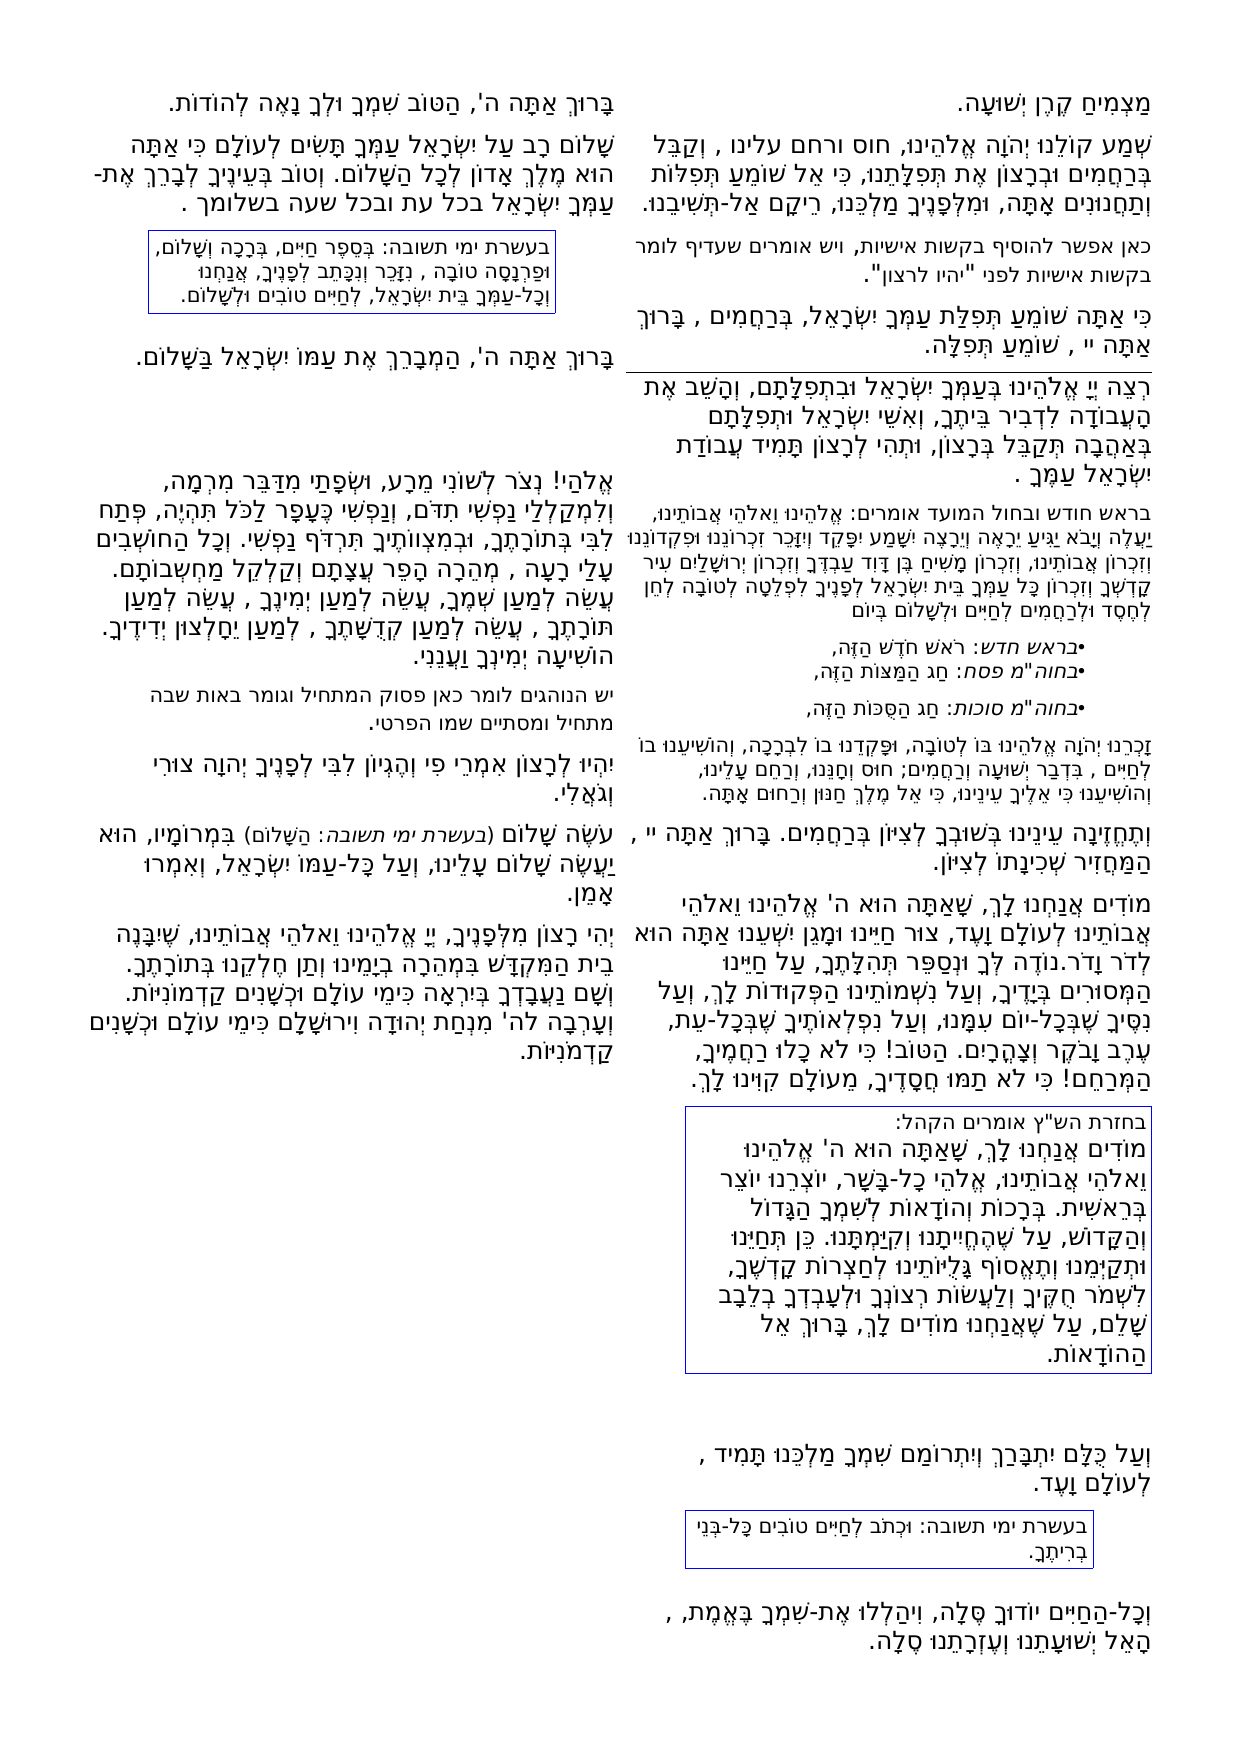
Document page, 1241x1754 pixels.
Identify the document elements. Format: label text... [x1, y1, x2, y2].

text רְצֵה יְיָ אֱלֹהֵינוּ בְּעַמְּךָ יִשְׂרָאֵל וּבִתְפִלָּתָם, וְהָשֵׁב אֶת הָעֲבוֹדָה לִדְבִיר בֵּיתֶךָ, וְאִשֵּׁי יִשְׂרָאֵל וּתְפִלָּתָם בְּאַהֲבָה תְּקַבֵּל בְּרָצוֹן, וּתְהִי לְרָצוֹן תָּמִיד עֲבוֹדַת יִשְׂרָאֵל עַמֶּךָ . [626, 373, 1152, 489]
text כִּי אַתָּה שׁוֹמֵעַ תְּפִלַּת עַמְּךָ יִשְׂרָאֵל, בְּרַחֲמִים , בָּרוּךְ אַתָּה יי , שׁוֹמֵעַ תְּפִלָּה. [626, 301, 1152, 359]
text מַצְמִיחַ קֶרֶן יְשׁוּעָה. [626, 88, 1152, 118]
text מוֹדִים אֲנַחְנוּ לָךְ, שָׁאַתָּה הוּא ה' אֱלֹהֵינוּ וֵאלֹהֵי אֲבוֹתֵינוּ לְעוֹלָם וָעֶד, צוּר חַיֵּינוּ וּמָגֵן יִשְׁעֵנוּ אַתָּה הוּא לְדֹר וָדֹר.נוֹדֶה לְּךָ וּנְסַפֵּר תְּהִלָּתֶךָ, עַל חַיֵּינוּ הַמְּסוּרִים בְּיָדֶיךָ, וְעַל נִשְׁמוֹתֵינוּ הַפְּקוּדוֹת לָךְ, וְעַל נִסֶּיךָ שֶׁבְּכָל-יוֹם עִמָּנוּ, וְעַל נִפְלְאוֹתֶיךָ שֶׁבְּכָל-עֵת, עֶרֶב וָבֹקֶר וְצָהֳרָיִם. הַטּוֹב! כִּי לֹא כָלוּ רַחֲמֶיךָ, הַמְּרַחֵם! כִּי לֹא תַמּוּ חֲסָדֶיךָ, מֵעוֹלָם קִוִּינוּ לָךְ. [626, 889, 1152, 1093]
list בראש חדש: רֹאשׁ חֹדֶשׁ הַזֶּה, [626, 635, 1107, 659]
text שָׁלוֹם רָב עַל יִשְׂרָאֵל עַמְּךָ תָּשִׂים לְעוֹלָם כִּי אַתָּה הוּא מֶלֶךְ אָדוֹן לְכָל הַשָּׁלוֹם. וְטוֹב בְּעֵינֶיךָ לְבָרֵךְ אֶת- עַמְּךָ יִשְׂרָאֵל בכל עת ובכל שעה בשלומך . [88, 130, 614, 218]
list בחוה"מ פסח: חַג הַמַּצּוֹת הַזֶּה, [626, 659, 1107, 683]
text וְכָל-הַחַיִּים יוֹדוּךָ סֶּלָה, וִיהַלְלוּ אֶת-שִׁמְךָ בֶּאֱמֶת, , הָאֵל יְשׁוּעָתֵנוּ וְעֶזְרָתֵנוּ סֶלָה. [626, 1597, 1152, 1656]
text בָּרוּךְ אַתָּה ה', הַמְבָרֵךְ אֶת עַמּוֹ יִשְׂרָאֵל בַּשָּׁלוֹם. [88, 342, 614, 371]
text אֱלֹהַי! נְצֹר לְשׁוֹנִי מֵרָע, וּשְׂפָתַי מִדַּבֵּר מִרְמָה, וְלִמְקַלְלַי נַפְשִׁי תִדֹּם, וְנַפְשִׁי כֶּעָפָר לַכֹּל תִּהְיֶה, פְּתַח לִבִּי בְּתוֹרָתֶךָ, וּבְמִצְווֹתֶיךָ תִּרְדֹּף נַפְשִׁי. וְכָל הַחוֹשְׁבִים עָלַי רָעָה , מְהֵרָה הָפֵר עֲצָתָם וְקַלְקֵל מַחְשְבוֹתָם. עֲשֵׂה לְמַעַן שְׁמֶךָ, עֲשֵׂה לְמַעַן יְמִינֶךָ , עֲשֵׂה לְמַעַן תּוֹרָתֶךָ , עֲשֵׂה לְמַעַן קְדֻשָּׁתֶךָ , לְמַעַן יֵחָלְצוּן יְדִידֶיךָ. הוֹשִׁיעָה יְמִינְךָ וַעֲנֵנִי. [88, 466, 614, 670]
text בעשרת ימי תשובה: וּכְתֹב לְחַיִּים טוֹבִים כָּל-בְּנֵי בְרִיתֶךָ. [686, 1511, 1093, 1568]
text בעשרת ימי תשובה: בְּסֵפֶר חַיִּים, בְּרָכָה וְשָׁלוֹם, וּפַרְנָסָה טוֹבָה , נִזָּכֵר וְנִכָּתֵב לְפָנֶיךָ, אֲנַחְנוּ וְכָל-עַמְּךָ בֵּית יִשְׂרָאֵל, לְחַיִּים טוֹבִים וּלְשָׁלוֹם. [149, 231, 555, 313]
text כאן אפשר להוסיף בקשות אישיות, ויש אומרים שעדיף לומר בקשות אישיות לפני "יהיו לרצון". [626, 230, 1152, 288]
text זָכְרֵנוּ יְהֹוָה אֱלֹהֵינוּ בּוֹ לְטוֹבָה, וּפָּקְדֵנוּ בוֹ לִבְרָכָה, וְהוֹשִׁיעֵנוּ בוֹ לְחַיִּים , בִּדְבַר יְשׁוּעָה וְרַחֲמִים; חוּס וְחָנֵּנוּ, וְרַחֵם עָלֵינוּ, וְהוֹשִׁיעֵנוּ כִּי אֵלֶיךָ עֵינֵינוּ, כִּי אֵל מֶלֶךְ חַנּוּן וְרַחוּם אָתָּה. [626, 733, 1152, 806]
list בחוה"מ סוכות: חַג הַסֻּכּוֹת הַזֶּה, [626, 696, 1107, 720]
text בחזרת הש"ץ אומרים הקהל: מוֹדִים אֲנַחְנוּ לָךְ, שָׁאַתָּה הוּא ה' אֱלֹהֵינוּ וֵאלֹהֵי אֲבוֹתֵינוּ, אֱלֹהֵי כָל-בָּשָׁר, יוֹצְרֵנוּ יוֹצֵר בְּרֵאשִׁית. בְּרָכוֹת וְהוֹדָאוֹת לְשִׁמְךָ הַגָּדוֹל וְהַקָּדוֹשׁ, עַל שֶׁהֶחֱיִיתָנוּ וְקִיַּמְתָּנוּ. כֵּן תְּחַיֵּנוּ וּתְקַיְּמֵנוּ וְתֶאֱסוֹף גָּלֻיּוֹתֵינוּ לְחַצְרוֹת קָדְשֶׁךָ, לִשְׁמֹר חֻקֶּיךָ וְלַעֲשׂוֹת רְצוֹנְךָ וּלְעָבְדְךָ בְלֵבָב שָׁלֵם, עַל שֶׁאֲנַחְנוּ מוֹדִים לָךְ, בָּרוּךְ אֵל הַהוֹדָאוֹת. [686, 1107, 1151, 1373]
text בָּרוּךְ אַתָּה ה', הַטּוֹב שִׁמְךָ וּלְךָ נָאֶה לְהוֹדוֹת. [88, 88, 614, 118]
text וְתֶחֱזֶינָה עֵינֵינוּ בְּשׁוּבְךָ לְצִיּוֹן בְּרַחֲמִים. בָּרוּךְ אַתָּה יי , הַמַּחֲזִיר שְׁכִינָתוֹ לְצִיּוֹן. [626, 818, 1152, 876]
text יִהְיוּ לְרָצוֹן אִמְרֵי פִי וְהֶגְיוֹן לִבִּי לְפָנֶיךָ יְהוָה צוּרִי וְגֹאֲלִי. [88, 749, 614, 807]
text וְעַל כֻּלָּם יִתְבָּרַךְ וְיִתְרוֹמַם שִׁמְךָ מַלְכֵּנוּ תָּמִיד , לְעוֹלָם וָעֶד. [626, 1439, 1152, 1497]
text יְהִי רָצוֹן מִלְּפָנֶיךָ, יְיָ אֱלֹהֵינוּ וֵאלֹהֵי אֲבוֹתֵינוּ, שֶׁיִבָּנֶה בֵית הַמִּקְדָּשׁ בִּמְהֵרָה בְיָמֵינוּ וְתַן חֶלְקֵנוּ בְּתוֹרָתֶךָ. וְשָׁם נַעֲבָדְךָ בְּיִרְאָה כִּימֵי עוֹלָם וּכְשָׁנִים קַדְמוֹנִיּוֹת. וְעָרְבָה לה' מִנְחַת יְהוּדָה וִירוּשָׁלָ‍ִם כִּימֵי עוֹלָם וּכְשָׁנִים קַדְמֹנִיּוֹת. [88, 920, 614, 1066]
text בראש חודש ובחול המועד אומרים: אֱלֹהֵינוּ וֵאלֹהֵי אֲבוֹתֵינוּ, יַעֲלֶה וְיָבֹא יַגִּיעַ יֵרָאֶה וְיֵרָצֶה יִשָּׁמַע יִפָּקֵד וְיִזָּכֵר זִכְרוֹנֵנוּ וּפִקְדוֹנֵנוּ וְזִכְרוֹן אֲבוֹתֵינוּ, וְזִכְרוֹן מָשִׁיחַ בֶּן דָּוִד עַבְדֶּךָ וְזִכְרוֹן יְרוּשָׁלַיִם עִיר קָדְשְׁךָ וְזִכְרוֹן כָּל עַמְּךָ בֵּית יִשְׂרָאֵל לְפָנֶיךָ לִפְלֵטָה לְטוֹבָה לְחֵן לְחֶסֶד וּלְרַחֲמִים לְחַיִּים וּלְשָׁלוֹם בְּיוֹם [626, 501, 1152, 622]
text שְׁמַע קוֹלֵנוּ יְהֹוָה אֱלֹהֵינוּ, חוס ורחם עלינו , וְקַבֵּל בְּרַחֲמִים וּבְרָצוֹן אֶת תְּפִלָּתֵנוּ, כִּי אֵל שׁוֹמֵעַ תְּפִלּוֹת וְתַחֲנוּנִים אָתָּה, וּמִלְּפָנֶיךָ מַלְכֵּנוּ, רֵיקָם אַל-תְּשִׁיבֵנוּ. [626, 130, 1152, 218]
text עֹשֶׂה שָׁלוֹם (בעשרת ימי תשובה: הַשָּׁלוֹם) בִּמְרוֹמָיו, הוּא יַעֲשֶׂה שָׁלוֹם עָלֵינוּ, וְעַל כָּל-עַמּוֹ יִשְׂרָאֵל, וְאִמְרוּ אָמֵן. [88, 820, 614, 907]
text יש הנוהגים לומר כאן פסוק המתחיל וגומר באות שבה מתחיל ומסתיים שמו הפרטי. [88, 683, 614, 736]
